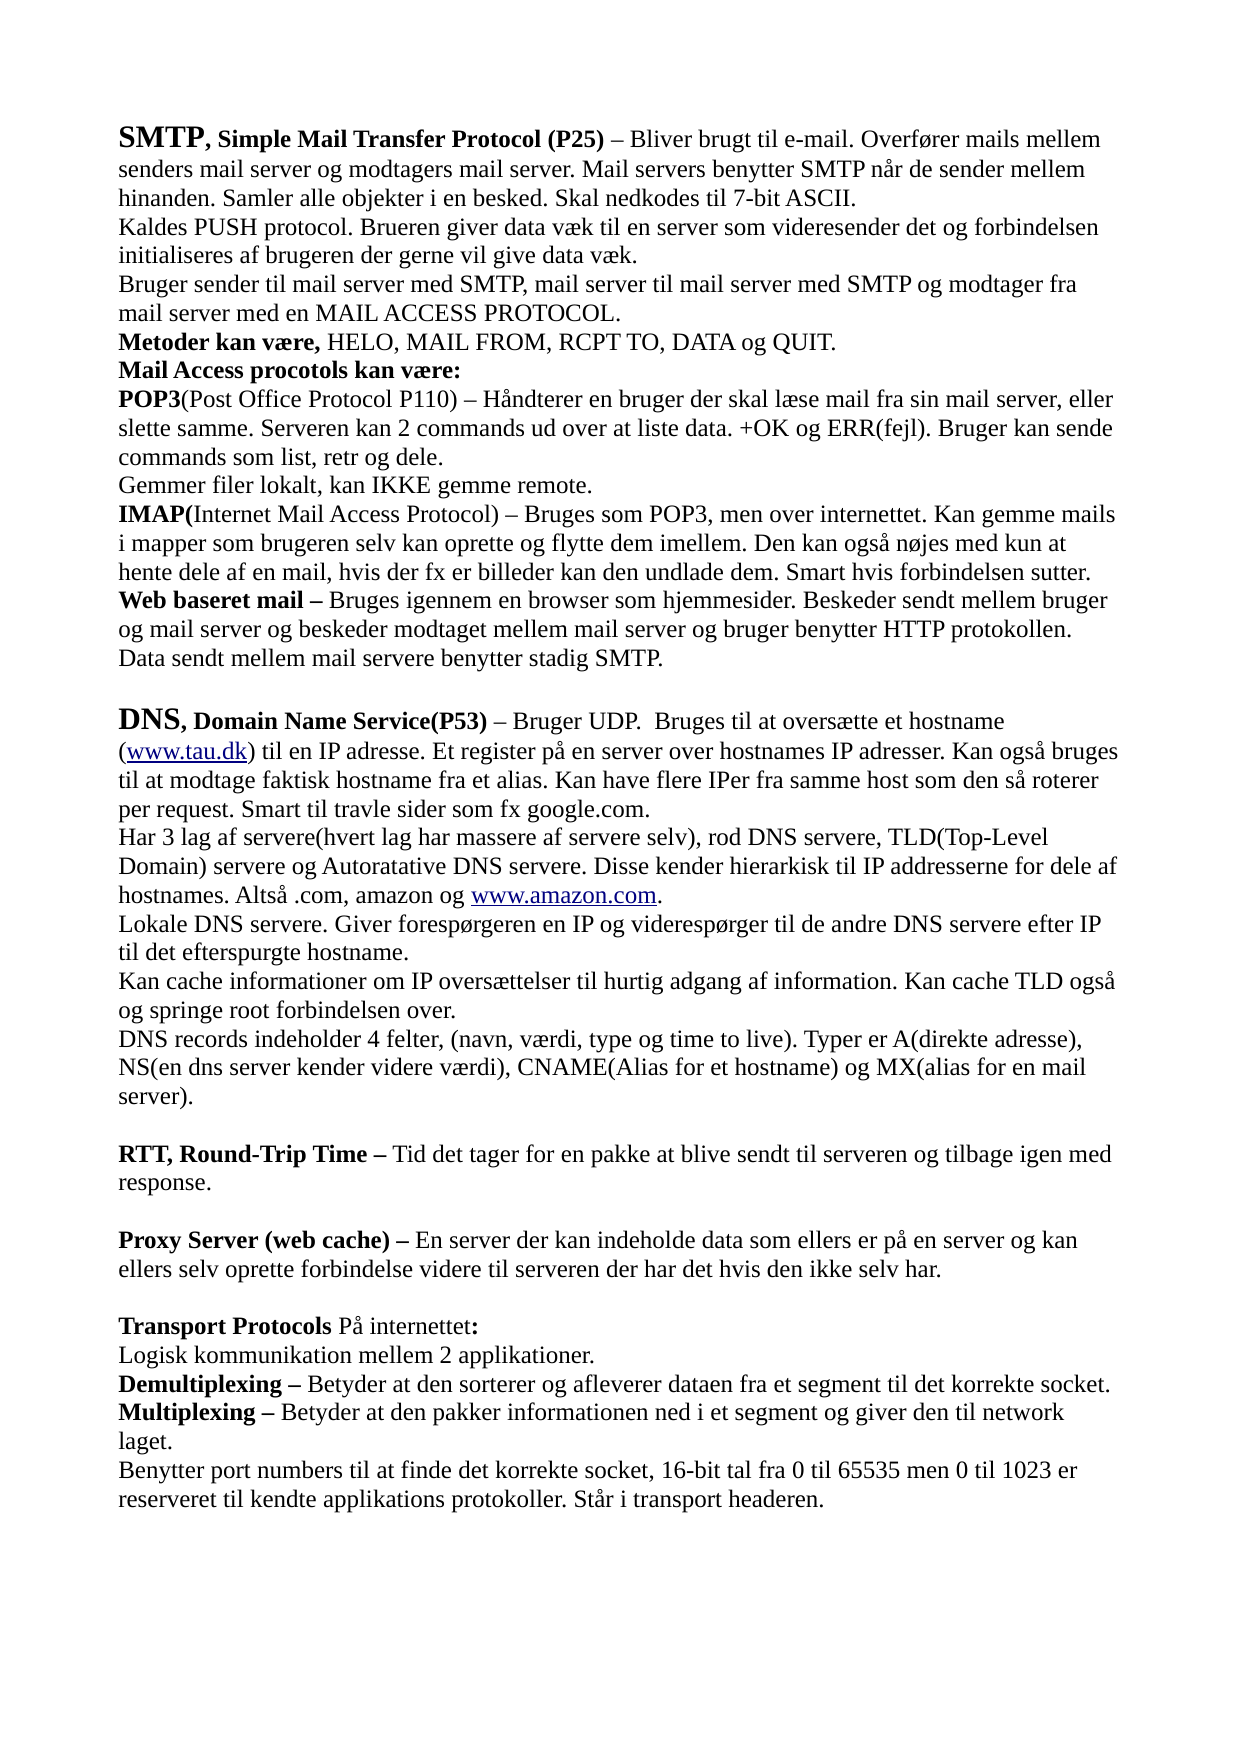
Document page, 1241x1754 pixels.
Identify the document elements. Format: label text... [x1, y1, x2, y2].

text Kan cache informationer om IP oversættelser til hurtig adgang af information. Kan cache TLD også og springe root forbindelsen over. [118, 966, 1122, 1024]
text Benytter port numbers til at finde det korrekte socket, 16-bit tal fra 0 til 65535 men 0 til 1023 er reserveret til kendte applikations protokoller. Står i transport headeren. [118, 1455, 1122, 1512]
text Mail Access procotols kan være: [118, 355, 1122, 384]
text Metoder kan være, HELO, MAIL FROM, RCPT TO, DATA og QUIT. [118, 327, 1122, 355]
text Kaldes PUSH protocol. Brueren giver data væk til en server som videresender det og forbindelsen initialiseres af brugeren der gerne vil give data væk. [118, 212, 1122, 269]
text SMTP, Simple Mail Transfer Protocol (P25) – Bliver brugt til e-mail. Overfører mails mellem senders mail server og modtagers mail server. Mail servers benytter SMTP når de sender mellem hinanden. Samler alle objekter i en besked. Skal nedkodes til 7-bit ASCII. [118, 118, 1122, 212]
text Har 3 lag af servere(hvert lag har massere af servere selv), rod DNS servere, TLD(Top-Level Domain) servere og Autoratative DNS servere. Disse kender hierarkisk til IP addresserne for dele af hostnames. Altså .com, amazon og www.amazon.com. [118, 822, 1122, 909]
text Demultiplexing – Betyder at den sorterer og afleverer dataen fra et segment til det korrekte socket. [118, 1369, 1122, 1397]
text Proxy Server (web cache) – En server der kan indeholde data som ellers er på en server og kan ellers selv oprette forbindelse videre til serveren der har det hvis den ikke selv har. [118, 1225, 1122, 1282]
text Gemmer filer lokalt, kan IKKE gemme remote. [118, 470, 1122, 499]
text Transport Protocols På internettet: [118, 1311, 1122, 1340]
text Multiplexing – Betyder at den pakker informationen ned i et segment og giver den til network laget. [118, 1397, 1122, 1455]
text RTT, Round-Trip Time – Tid det tager for en pakke at blive sendt til serveren og tilbage igen med response. [118, 1139, 1122, 1196]
text Web baseret mail – Bruges igennem en browser som hjemmesider. Beskeder sendt mellem bruger og mail server og beskeder modtaget mellem mail server og bruger benytter HTTP protokollen. Data sendt mellem mail servere benytter stadig SMTP. [118, 585, 1122, 672]
text DNS, Domain Name Service(P53) – Bruger UDP. Bruges til at oversætte et hostname (www.tau.dk) til en IP adresse. Et register på en server over hostnames IP adresser. Kan også bruges til at modtage faktisk hostname fra et alias. Kan have flere IPer fra samme host som den så roterer per request. Smart til travle sider som fx google.com. [118, 700, 1122, 822]
text Logisk kommunikation mellem 2 applikationer. [118, 1340, 1122, 1369]
text IMAP(Internet Mail Access Protocol) – Bruges som POP3, men over internettet. Kan gemme mails i mapper som brugeren selv kan oprette og flytte dem imellem. Den kan også nøjes med kun at hente dele af en mail, hvis der fx er billeder kan den undlade dem. Smart hvis forbindelsen sutter. [118, 499, 1122, 585]
text DNS records indeholder 4 felter, (navn, værdi, type og time to live). Typer er A(direkte adresse), NS(en dns server kender videre værdi), CNAME(Alias for et hostname) og MX(alias for en mail server). [118, 1024, 1122, 1110]
text Bruger sender til mail server med SMTP, mail server til mail server med SMTP og modtager fra mail server med en MAIL ACCESS PROTOCOL. [118, 269, 1122, 327]
text Lokale DNS servere. Giver forespørgeren en IP og viderespørger til de andre DNS servere efter IP til det efterspurgte hostname. [118, 909, 1122, 966]
text POP3(Post Office Protocol P110) – Håndterer en bruger der skal læse mail fra sin mail server, eller slette samme. Serveren kan 2 commands ud over at liste data. +OK og ERR(fejl). Bruger kan sende commands som list, retr og dele. [118, 384, 1122, 470]
